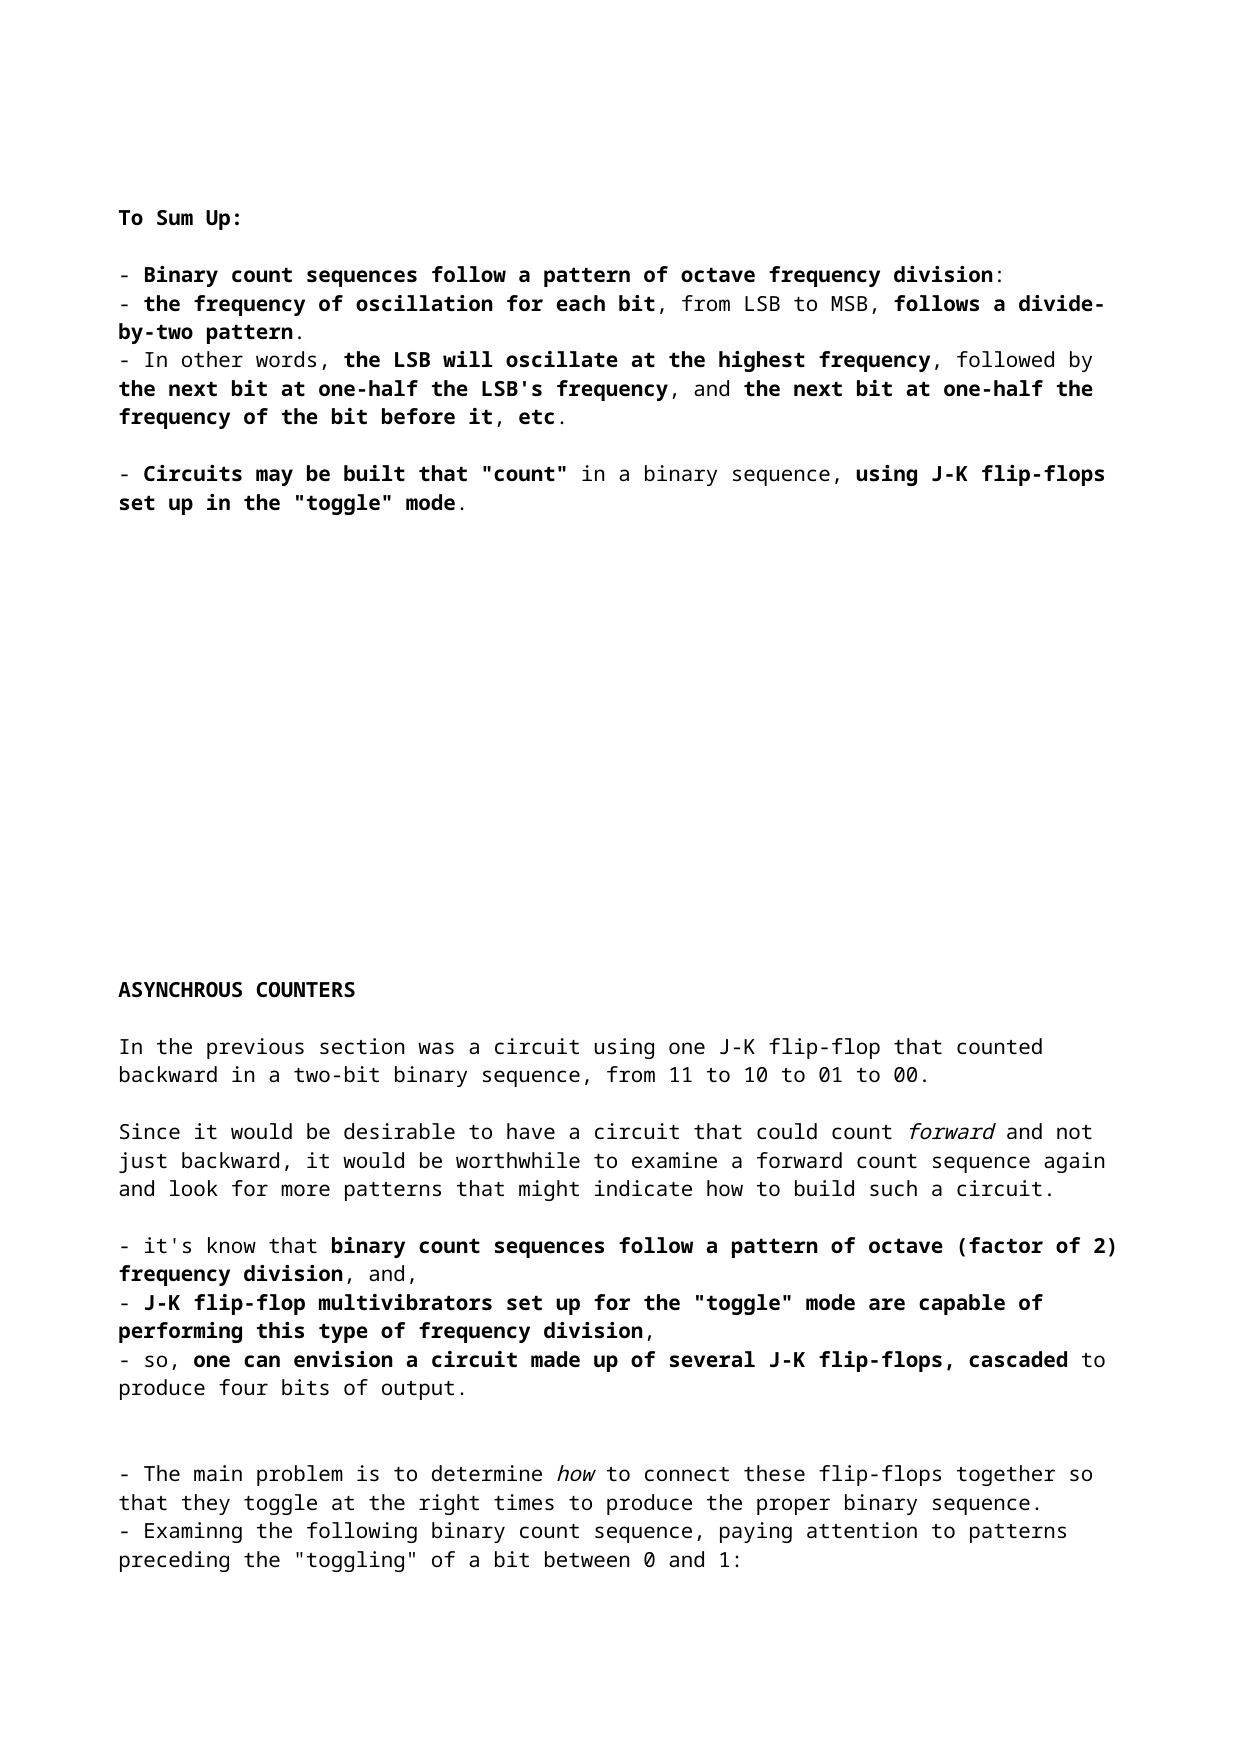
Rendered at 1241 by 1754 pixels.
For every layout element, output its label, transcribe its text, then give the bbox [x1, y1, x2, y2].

text - it's know that binary count sequences follow a pattern of octave (factor of 2) frequency division, and, [118, 1231, 1122, 1288]
text Since it would be desirable to have a circuit that could count forward and not just backward, it would be worthwhile to examine a forward count sequence again and look for more patterns that might indicate how to build such a circuit. [118, 1117, 1122, 1203]
subtitle ASYNCHROUS COUNTERS [118, 975, 1122, 1003]
text - The main problem is to determine how to connect these flip-flops together so that they toggle at the right times to produce the proper binary sequence. [118, 1459, 1122, 1516]
text - Examinng the following binary count sequence, paying attention to patterns preceding the "toggling" of a bit between 0 and 1: [118, 1516, 1122, 1573]
text - Circuits may be built that "count" in a binary sequence, using J-K flip-flops set up in the "toggle" mode. [118, 459, 1122, 516]
text - Binary count sequences follow a pattern of octave frequency division: [118, 260, 1122, 289]
text In the previous section was a circuit using one J-K flip-flop that counted backward in a two-bit binary sequence, from 11 to 10 to 01 to 00. [118, 1032, 1122, 1089]
text - In other words, the LSB will oscillate at the highest frequency, followed by the next bit at one-half the LSB's frequency, and the next bit at one-half the frequency of the bit before it, etc. [118, 346, 1122, 431]
text - J-K flip-flop multivibrators set up for the "toggle" mode are capable of performing this type of frequency division, [118, 1288, 1122, 1345]
text To Sum Up: [118, 203, 1122, 232]
text - the frequency of oscillation for each bit, from LSB to MSB, follows a divide-by-two pattern. [118, 289, 1122, 346]
text - so, one can envision a circuit made up of several J-K flip-flops, cascaded to produce four bits of output. [118, 1345, 1122, 1402]
